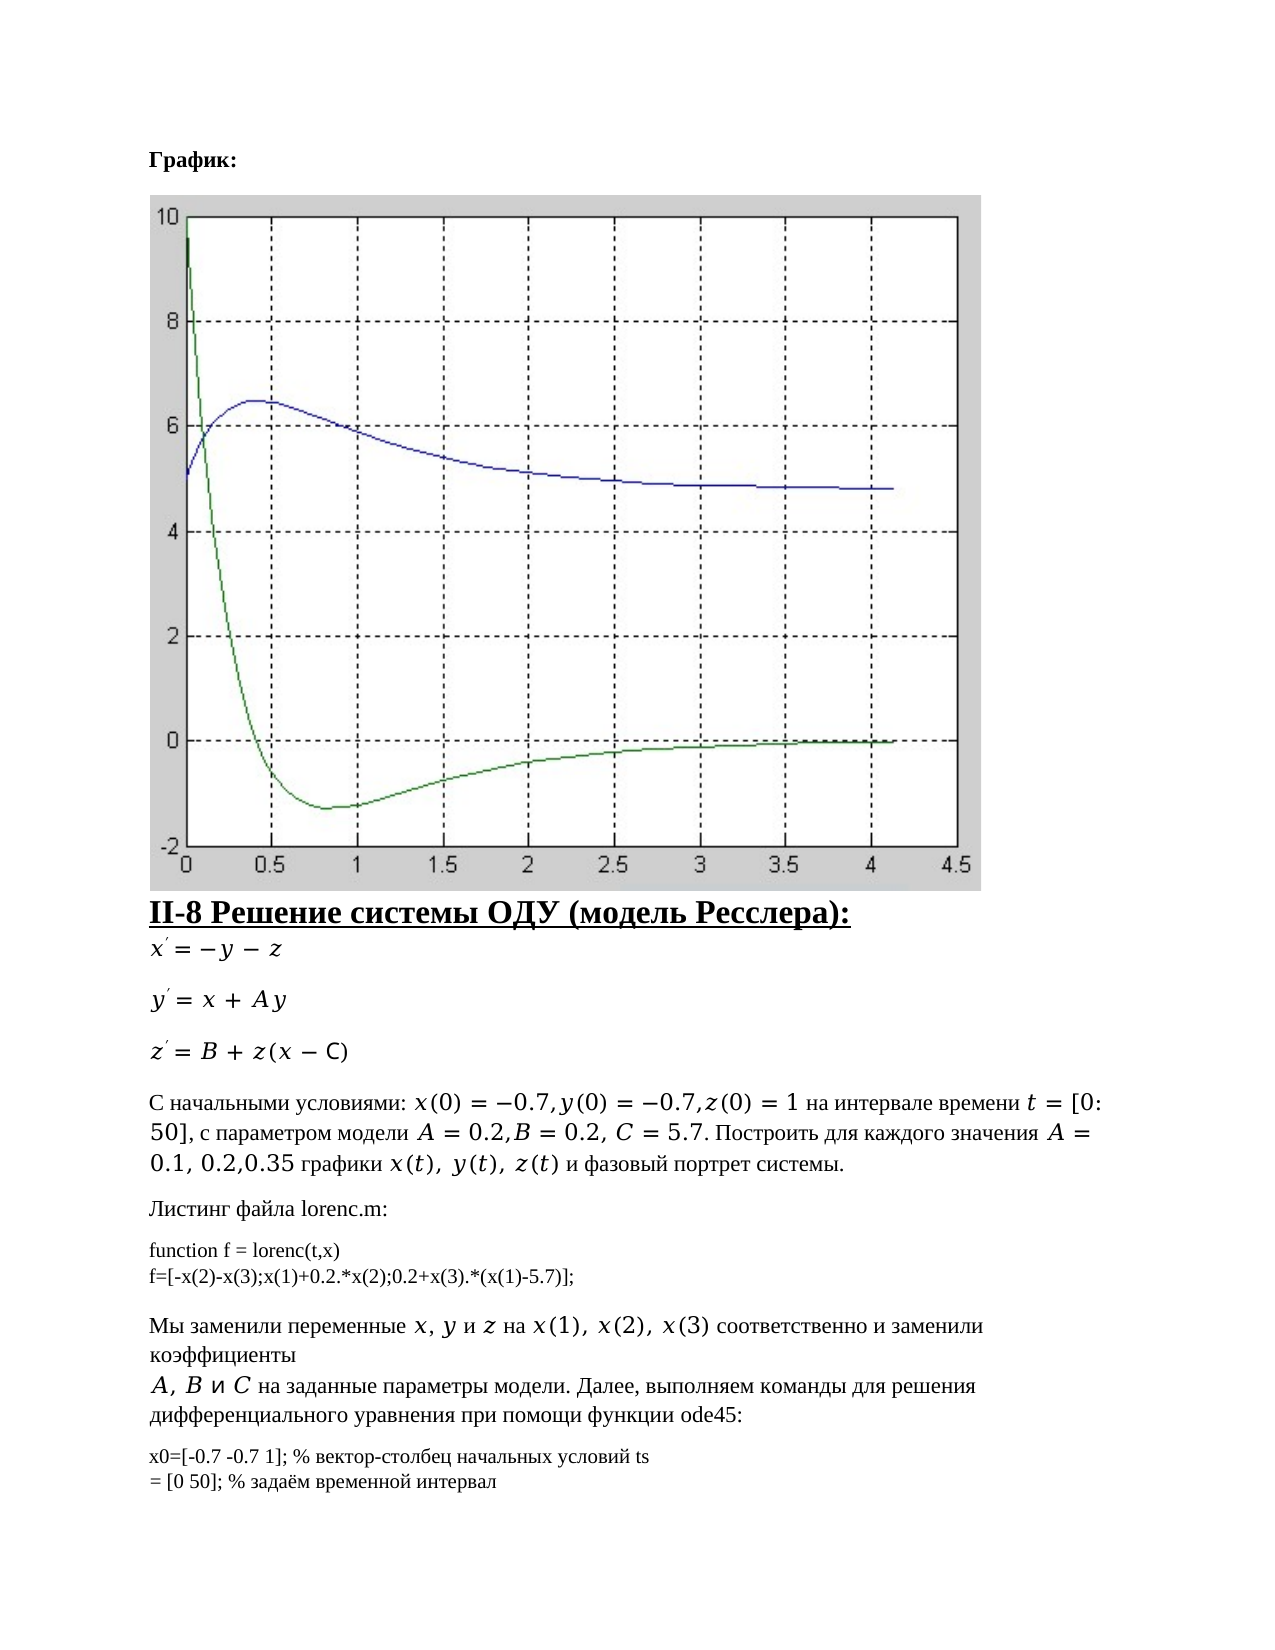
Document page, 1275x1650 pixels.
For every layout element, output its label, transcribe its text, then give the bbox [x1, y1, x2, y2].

text f=[-x(2)-x(3);x(1)+0.2.*x(2);0.2+x(3).*(x(1)-5.7)]; [148, 1264, 923, 1288]
text II-8 Решение системы ОДУ (модель Ресслера): [148, 893, 1129, 931]
text x0=[-0.7 -0.7 1]; % вектор-столбец начальных условий ts = [0 50]; % задаём временной интервал [148, 1444, 651, 1493]
text Мы заменили переменные 𝑥, 𝑦 и 𝑧 на 𝑥(1), 𝑥(2), 𝑥(3) соответственно и заменили коэффициенты [148, 1311, 1123, 1368]
text function f = lorenc(t,x) [148, 1238, 923, 1262]
text 𝐴, 𝐵 и 𝐶 на заданные параметры модели. Далее, выполняем команды для решения дифференциального уравнения при помощи функции ode45: [148, 1371, 1123, 1427]
text С начальными условиями: 𝑥(0) = −0.7,𝑦(0) = −0.7,𝑧(0) = 1 на интервале времени 𝑡 = [0: 50], с параметром модели 𝐴 = 0.2,𝐵 = 0.2, 𝐶 = 5.7. Построить для каждого значения 𝐴 = 0.1, 0.2,0.35 графики 𝑥(𝑡), 𝑦(𝑡), 𝑧(𝑡) и фазовый портрет системы. [148, 1087, 1123, 1177]
text 𝑧′ = 𝐵 + 𝑧(𝑥 − С) [148, 1037, 1105, 1065]
text 𝑦′ = 𝑥 + 𝐴𝑦 [148, 985, 1105, 1013]
text 𝑥′ = −𝑦 − 𝑧 [148, 934, 1105, 961]
text Листинг файла lorenc.m: [148, 1195, 1123, 1221]
text График: [148, 146, 1129, 172]
